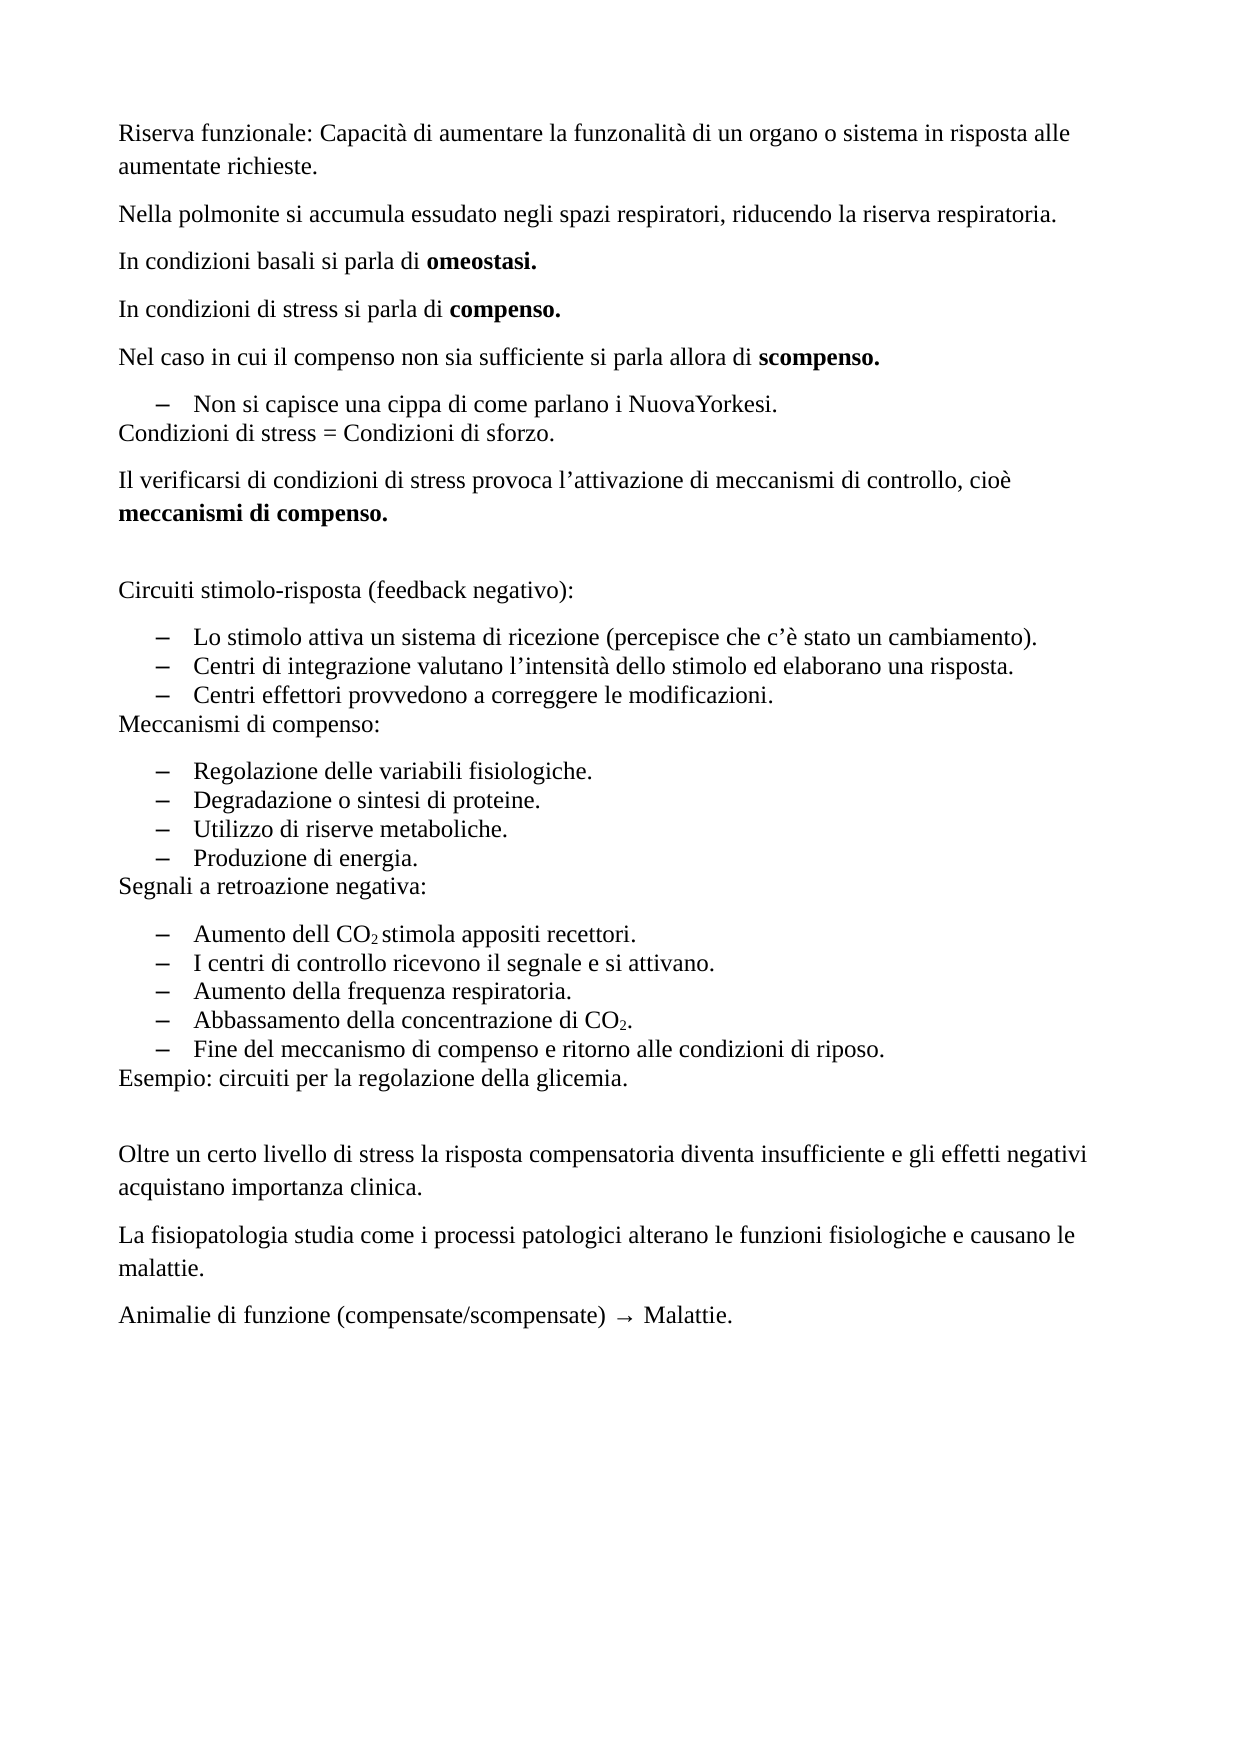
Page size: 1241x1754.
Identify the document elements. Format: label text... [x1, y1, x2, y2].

list Abbassamento della concentrazione di CO2. [156, 1005, 1122, 1034]
list Lo stimolo attiva un sistema di ricezione (percepisce che c’è stato un cambiamento). [156, 622, 1122, 651]
list Centri di integrazione valutano l’intensità dello stimolo ed elaborano una risposta. [156, 651, 1122, 680]
text Esempio: circuiti per la regolazione della glicemia. [118, 1063, 1122, 1091]
text In condizioni di stress si parla di compenso. [118, 294, 1122, 323]
list Degradazione o sintesi di proteine. [156, 785, 1122, 814]
text Segnali a retroazione negativa: [118, 871, 1122, 900]
list Non si capisce una cippa di come parlano i NuovaYorkesi. [156, 389, 1122, 418]
list I centri di controllo ricevono il segnale e si attivano. [156, 948, 1122, 976]
list Aumento della frequenza respiratoria. [156, 976, 1122, 1005]
list Aumento dell CO2 stimola appositi recettori. [156, 919, 1122, 948]
text Condizioni di stress = Condizioni di sforzo. [118, 418, 1122, 447]
text Nella polmonite si accumula essudato negli spazi respiratori, riducendo la riserva respiratoria. [118, 199, 1122, 227]
text In condizioni basali si parla di omeostasi. [118, 246, 1122, 275]
list Fine del meccanismo di compenso e ritorno alle condizioni di riposo. [156, 1034, 1122, 1063]
list Regolazione delle variabili fisiologiche. [156, 756, 1122, 785]
text Il verificarsi di condizioni di stress provoca l’attivazione di meccanismi di controllo, cioè meccanismi di compenso. [118, 466, 1122, 527]
text Meccanismi di compenso: [118, 709, 1122, 737]
list Centri effettori provvedono a correggere le modificazioni. [156, 680, 1122, 709]
list Produzione di energia. [156, 843, 1122, 871]
text Oltre un certo livello di stress la risposta compensatoria diventa insufficiente e gli effetti negativi acquistano importanza clinica. [118, 1139, 1122, 1201]
list Utilizzo di riserve metaboliche. [156, 814, 1122, 843]
text Circuiti stimolo-risposta (feedback negativo): [118, 575, 1122, 604]
text Riserva funzionale: Capacità di aumentare la funzonalità di un organo o sistema in risposta alle aumentate richieste. [118, 118, 1122, 180]
text Animalie di funzione (compensate/scompensate) → Malattie. [118, 1300, 1122, 1329]
text Nel caso in cui il compenso non sia sufficiente si parla allora di scompenso. [118, 342, 1122, 370]
text La fisiopatologia studia come i processi patologici alterano le funzioni fisiologiche e causano le malattie. [118, 1220, 1122, 1281]
